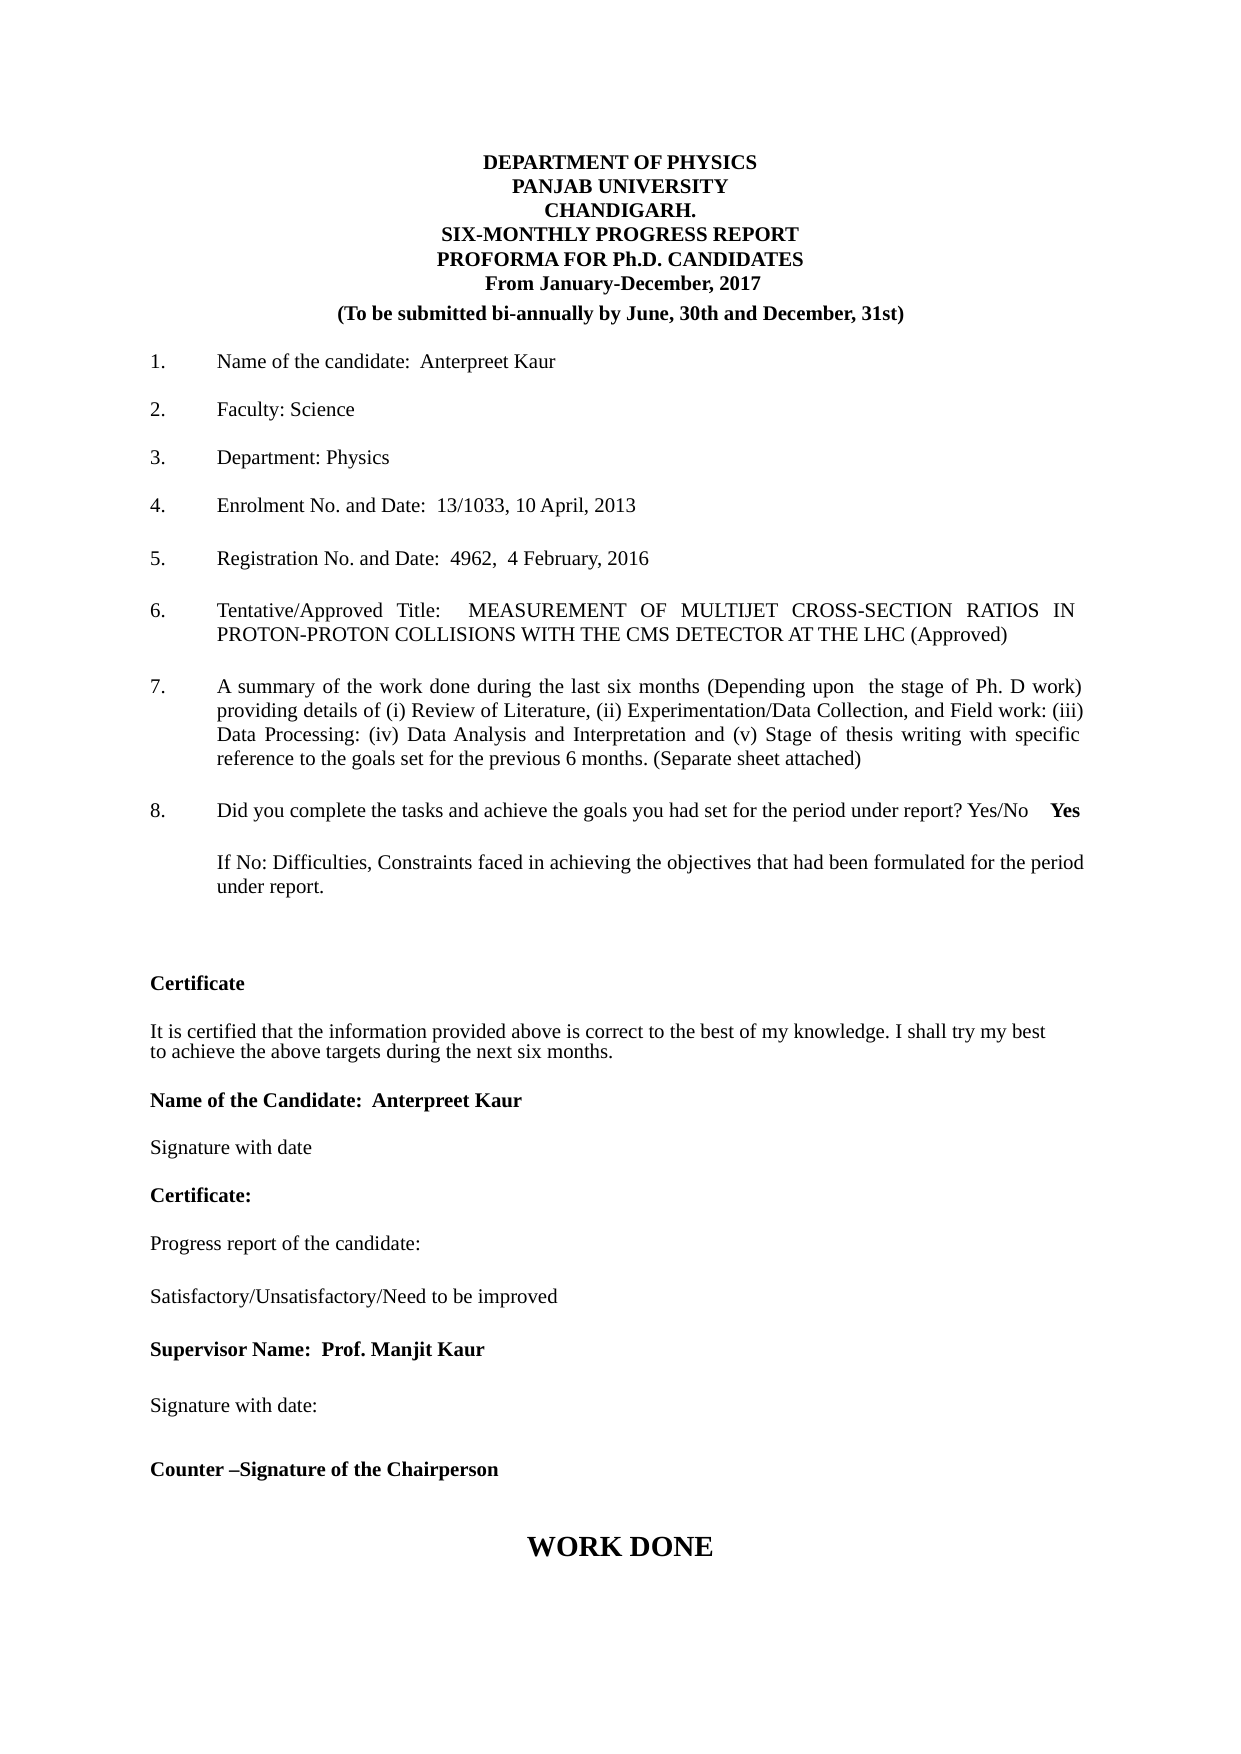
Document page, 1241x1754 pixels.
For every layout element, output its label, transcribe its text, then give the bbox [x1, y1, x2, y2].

list Tentative/Approved Title: MEASUREMENT OF MULTIJET CROSS-SECTION RATIOS IN PROTON-PROTON COLLISIONS WITH THE CMS DETECTOR AT THE LHC (Approved) [150, 598, 1090, 646]
list A summary of the work done during the last six months (Depending upon the stage of Ph. D work) providing details of (i) Review of Literature, (ii) Experimentation/Data Collection, and Field work: (iii) Data Processing: (iv) Data Analysis and Interpretation and (v) Stage of thesis writing with specific reference to the goals set for the previous 6 months. (Separate sheet attached) [150, 674, 1090, 770]
list Did you complete the tasks and achieve the goals you had set for the period under report? Yes/No Yes [150, 798, 1090, 822]
list If No: Difficulties, Constraints faced in achieving the objectives that had been formulated for the period under report. [150, 850, 1090, 898]
list Department: Physics [150, 445, 1090, 469]
text SIX-MONTHLY PROGRESS REPORT [150, 222, 1090, 246]
text Name of the Candidate: Anterpreet Kaur [150, 1088, 1090, 1112]
list Registration No. and Date: 4962, 4 February, 2016 [150, 546, 1090, 569]
text Satisfactory/Unsatisfactory/Need to be improved [150, 1284, 1090, 1308]
text CHANDIGARH. [150, 198, 1090, 222]
text It is certified that the information provided above is correct to the best of my knowledge. I shall try my best to achieve the above targets during the next six months. [150, 1018, 1057, 1063]
text WORK DONE [150, 1529, 1090, 1563]
text From January-December, 2017 [150, 271, 1090, 295]
text (To be submitted bi-annually by June, 30th and December, 31st) [258, 301, 984, 325]
text DEPARTMENT OF PHYSICS [150, 150, 1090, 174]
text Signature with date [150, 1135, 1090, 1159]
text Signature with date: [150, 1393, 1090, 1417]
text PANJAB UNIVERSITY [150, 174, 1090, 198]
text Certificate: [150, 1183, 1090, 1207]
text Supervisor Name: Prof. Manjit Kaur [150, 1337, 1090, 1361]
list Name of the candidate: Anterpreet Kaur [150, 349, 1090, 373]
text Certificate [150, 970, 1090, 994]
text PROFORMA FOR Ph.D. CANDIDATES [150, 247, 1090, 271]
text Counter –Signature of the Chairperson [150, 1457, 1090, 1481]
text Progress report of the candidate: [150, 1231, 1090, 1255]
list Faculty: Science [150, 397, 1090, 421]
list Enrolment No. and Date: 13/1033, 10 April, 2013 [150, 493, 1090, 517]
